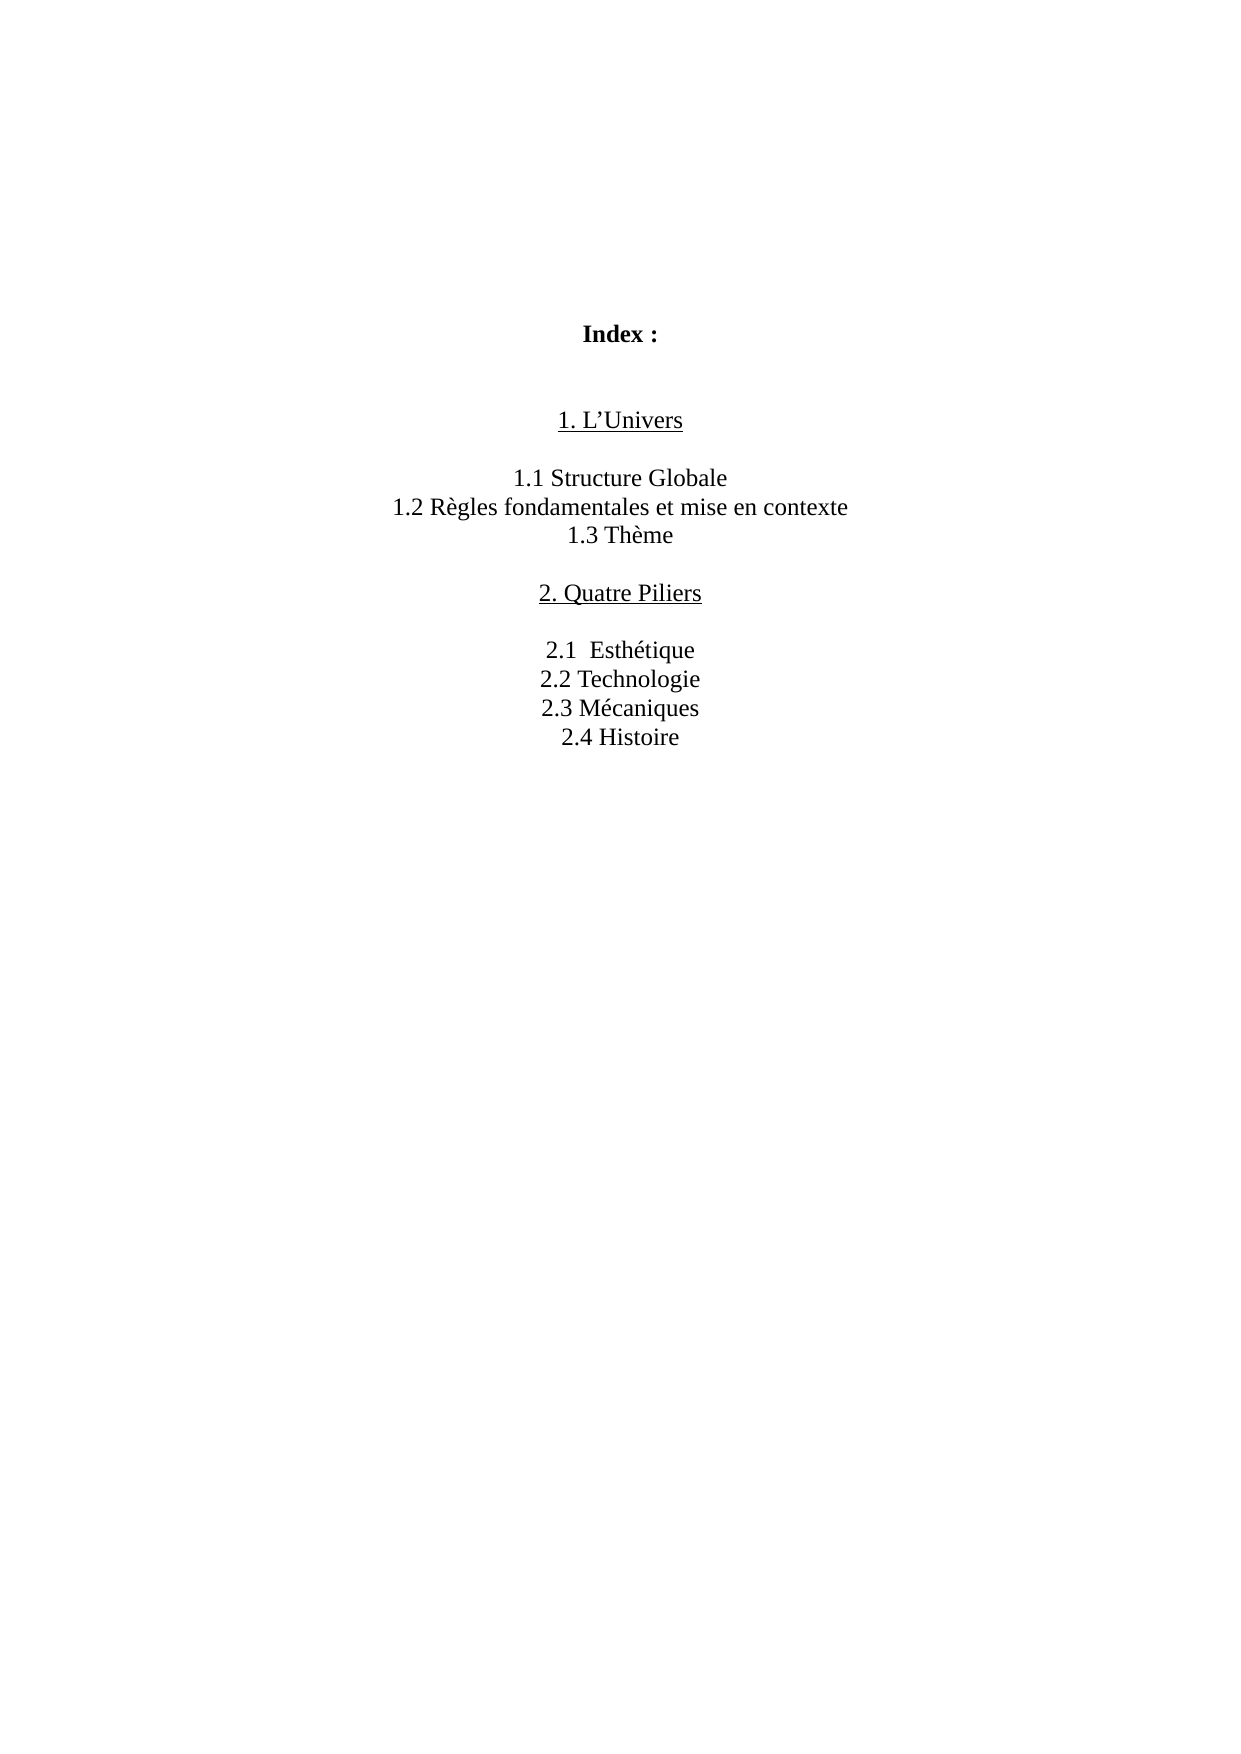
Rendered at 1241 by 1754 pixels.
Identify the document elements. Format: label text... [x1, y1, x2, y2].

text 1.1 Structure Globale [118, 463, 1122, 492]
text 2.1 Esthétique [118, 636, 1122, 664]
text 1.2 Règles fondamentales et mise en contexte [118, 492, 1122, 521]
text 2.2 Technologie [118, 664, 1122, 693]
text 2. Quatre Piliers [118, 578, 1122, 607]
text Index : [118, 319, 1122, 348]
text 1.3 Thème [118, 521, 1122, 549]
text 1. L’Univers [118, 406, 1122, 434]
text 2.3 Mécaniques [118, 693, 1122, 722]
text 2.4 Histoire [118, 722, 1122, 751]
